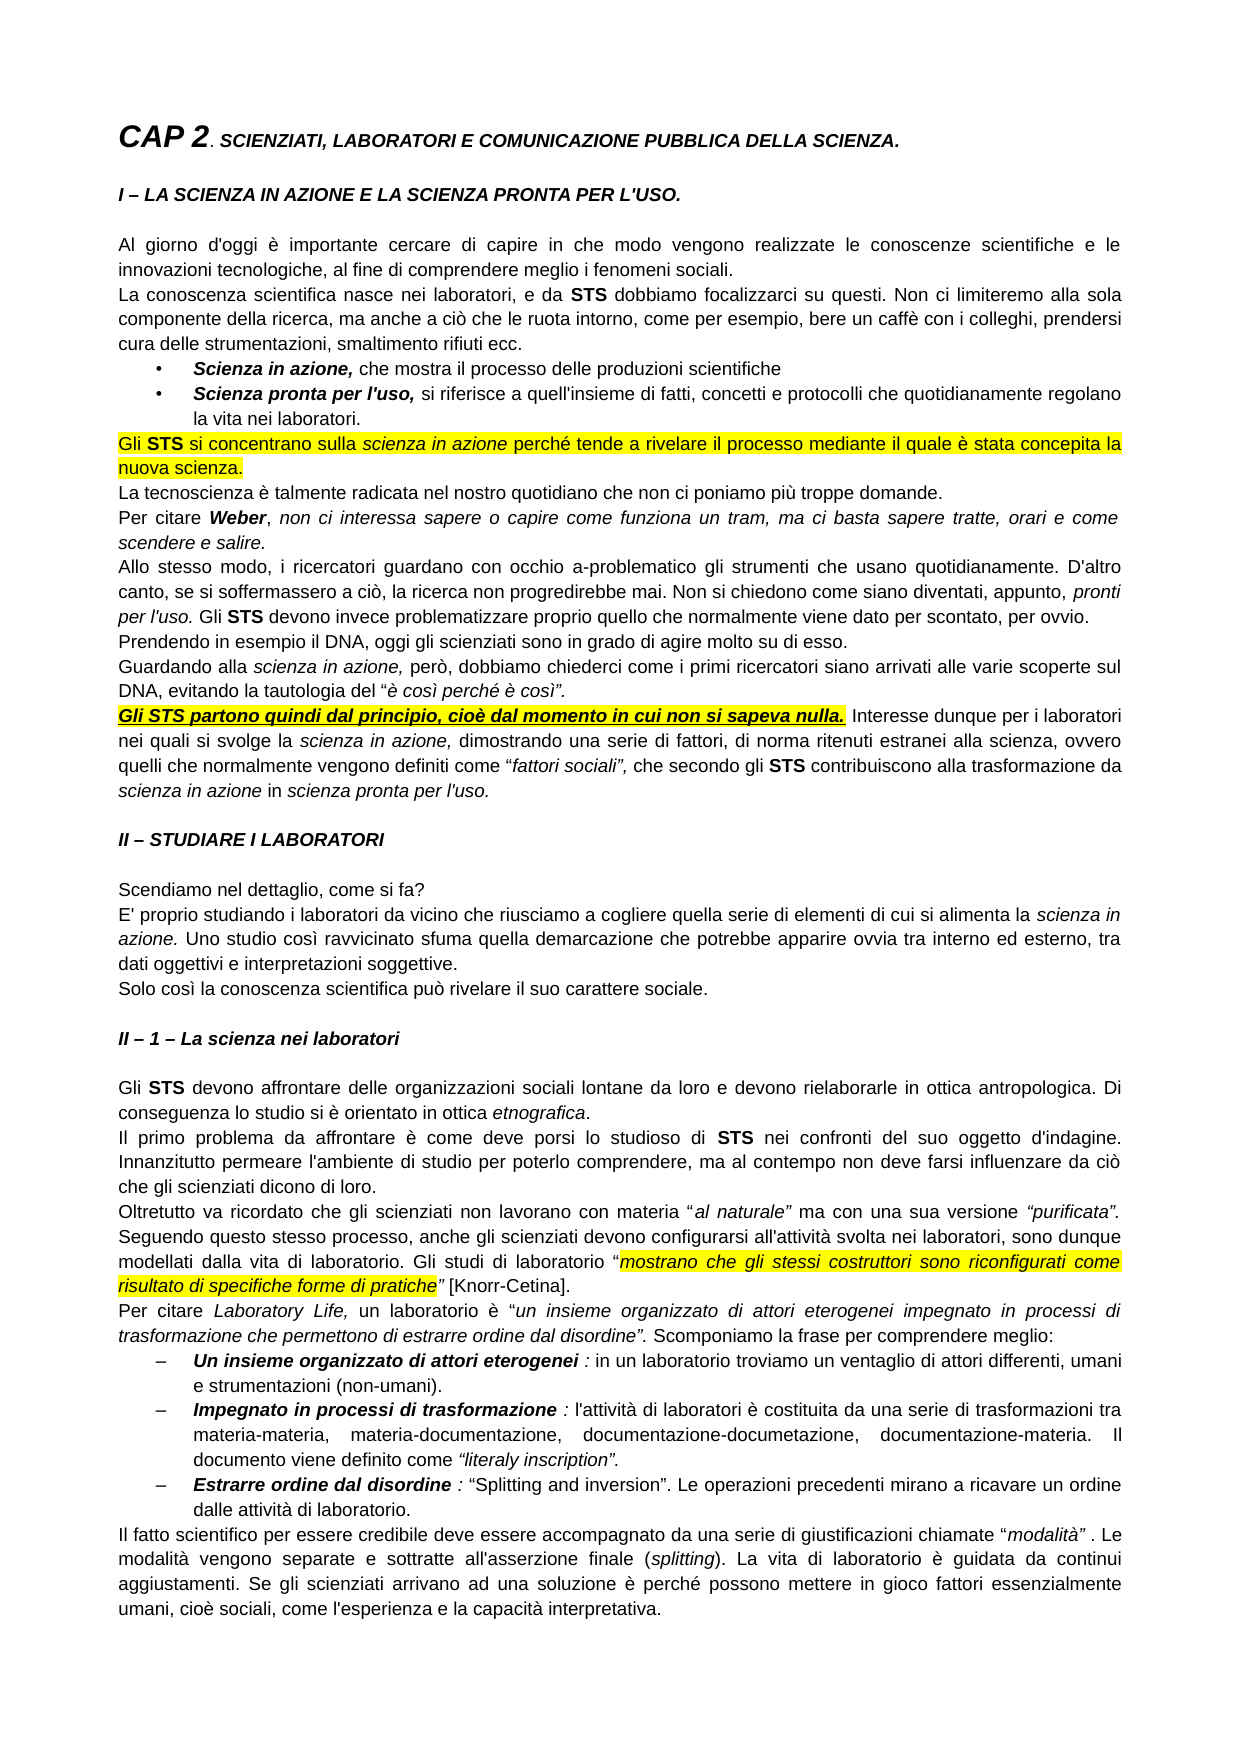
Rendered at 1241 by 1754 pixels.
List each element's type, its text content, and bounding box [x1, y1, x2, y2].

text CAP 2. SCIENZIATI, LABORATORI E COMUNICAZIONE PUBBLICA DELLA SCIENZA. [118, 118, 1122, 154]
text Gli STS partono quindi dal principio, cioè dal momento in cui non si sapeva nulla. Interesse dunque per i laboratori nei quali si svolge la scienza in azione, dimostrando una serie di fattori, di norma ritenuti estranei alla scienza, ovvero quelli che normalmente vengono definiti come “fattori sociali”, che secondo gli STS contribuiscono alla trasformazione da scienza in azione in scienza pronta per l'uso. [118, 705, 1122, 801]
text Il fatto scientifico per essere credibile deve essere accompagnato da una serie di giustificazioni chiamate “modalità” . Le modalità vengono separate e sottratte all'asserzione finale (splitting). La vita di laboratorio è guidata da continui aggiustamenti. Se gli scienziati arrivano ad una soluzione è perché possono mettere in gioco fattori essenzialmente umani, cioè sociali, come l'esperienza e la capacità interpretativa. [118, 1523, 1122, 1619]
text Per citare Weber, non ci interessa sapere o capire come funziona un tram, ma ci basta sapere tratte, orari e come scendere e salire. [118, 507, 1122, 553]
list Estrarre ordine dal disordine : “Splitting and inversion”. Le operazioni precedenti mirano a ricavare un ordine dalle attività di laboratorio. [156, 1474, 1122, 1520]
text Per citare Laboratory Life, un laboratorio è “un insieme organizzato di attori eterogenei impegnato in processi di trasformazione che permettono di estrarre ordine dal disordine”. Scomponiamo la frase per comprendere meglio: [118, 1300, 1122, 1346]
list Impegnato in processi di trasformazione : l'attività di laboratori è costituita da una serie di trasformazioni tra materia-materia, materia-documentazione, documentazione-documetazione, documentazione-materia. Il documento viene definito come “literaly inscription”. [156, 1399, 1122, 1471]
text Prendendo in esempio il DNA, oggi gli scienziati sono in grado di agire molto su di esso. [118, 631, 1122, 652]
text Guardando alla scienza in azione, però, dobbiamo chiederci come i primi ricercatori siano arrivati alle varie scoperte sul DNA, evitando la tautologia del “è così perché è così”. [118, 655, 1122, 702]
list Un insieme organizzato di attori eterogenei : in un laboratorio troviamo un ventaglio di attori differenti, umani e strumentazioni (non-umani). [156, 1349, 1122, 1396]
list Scienza pronta per l'uso, si riferisce a quell'insieme di fatti, concetti e protocolli che quotidianamente regolano la vita nei laboratori. [156, 383, 1122, 429]
text Al giorno d'oggi è importante cercare di capire in che modo vengono realizzate le conoscenze scientifiche e le innovazioni tecnologiche, al fine di comprendere meglio i fenomeni sociali. [118, 234, 1122, 280]
text Solo così la conoscenza scientifica può rivelare il suo carattere sociale. [118, 978, 1122, 999]
text II – 1 – La scienza nei laboratori [118, 1027, 1122, 1049]
text La tecnoscienza è talmente radicata nel nostro quotidiano che non ci poniamo più troppe domande. [118, 482, 1122, 503]
text I – LA SCIENZA IN AZIONE E LA SCIENZA PRONTA PER L'USO. [118, 184, 1122, 206]
text Gli STS devono affrontare delle organizzazioni sociali lontane da loro e devono rielaborarle in ottica antropologica. Di conseguenza lo studio si è orientato in ottica etnografica. [118, 1077, 1122, 1123]
text Il primo problema da affrontare è come deve porsi lo studioso di STS nei confronti del suo oggetto d'indagine. Innanzitutto permeare l'ambiente di studio per poterlo comprendere, ma al contempo non deve farsi influenzare da ciò che gli scienziati dicono di loro. [118, 1126, 1122, 1198]
text II – STUDIARE I LABORATORI [118, 829, 1122, 851]
text Allo stesso modo, i ricercatori guardano con occhio a-problematico gli strumenti che usano quotidianamente. D'altro canto, se si soffermassero a ciò, la ricerca non progredirebbe mai. Non si chiedono come siano diventati, appunto, pronti per l'uso. Gli STS devono invece problematizzare proprio quello che normalmente viene dato per scontato, per ovvio. [118, 556, 1122, 627]
text Oltretutto va ricordato che gli scienziati non lavorano con materia “al naturale” ma con una sua versione “purificata”. Seguendo questo stesso processo, anche gli scienziati devono configurarsi all'attività svolta nei laboratori, sono dunque modellati dalla vita di laboratorio. Gli studi di laboratorio “mostrano che gli stessi costruttori sono riconfigurati come risultato di specifiche forme di pratiche” [Knorr-Cetina]. [118, 1201, 1122, 1297]
text E' proprio studiando i laboratori da vicino che riusciamo a cogliere quella serie di elementi di cui si alimenta la scienza in azione. Uno studio così ravvicinato sfuma quella demarcazione che potrebbe apparire ovvia tra interno ed esterno, tra dati oggettivi e interpretazioni soggettive. [118, 903, 1122, 974]
list Scienza in azione, che mostra il processo delle produzioni scientifiche [156, 358, 1122, 379]
text Scendiamo nel dettaglio, come si fa? [118, 878, 1122, 900]
text La conoscenza scientifica nasce nei laboratori, e da STS dobbiamo focalizzarci su questi. Non ci limiteremo alla sola componente della ricerca, ma anche a ciò che le ruota intorno, come per esempio, bere un caffè con i colleghi, prendersi cura delle strumentazioni, smaltimento rifiuti ecc. [118, 283, 1122, 354]
text Gli STS si concentrano sulla scienza in azione perché tende a rivelare il processo mediante il quale è stata concepita la nuova scienza. [118, 432, 1122, 479]
